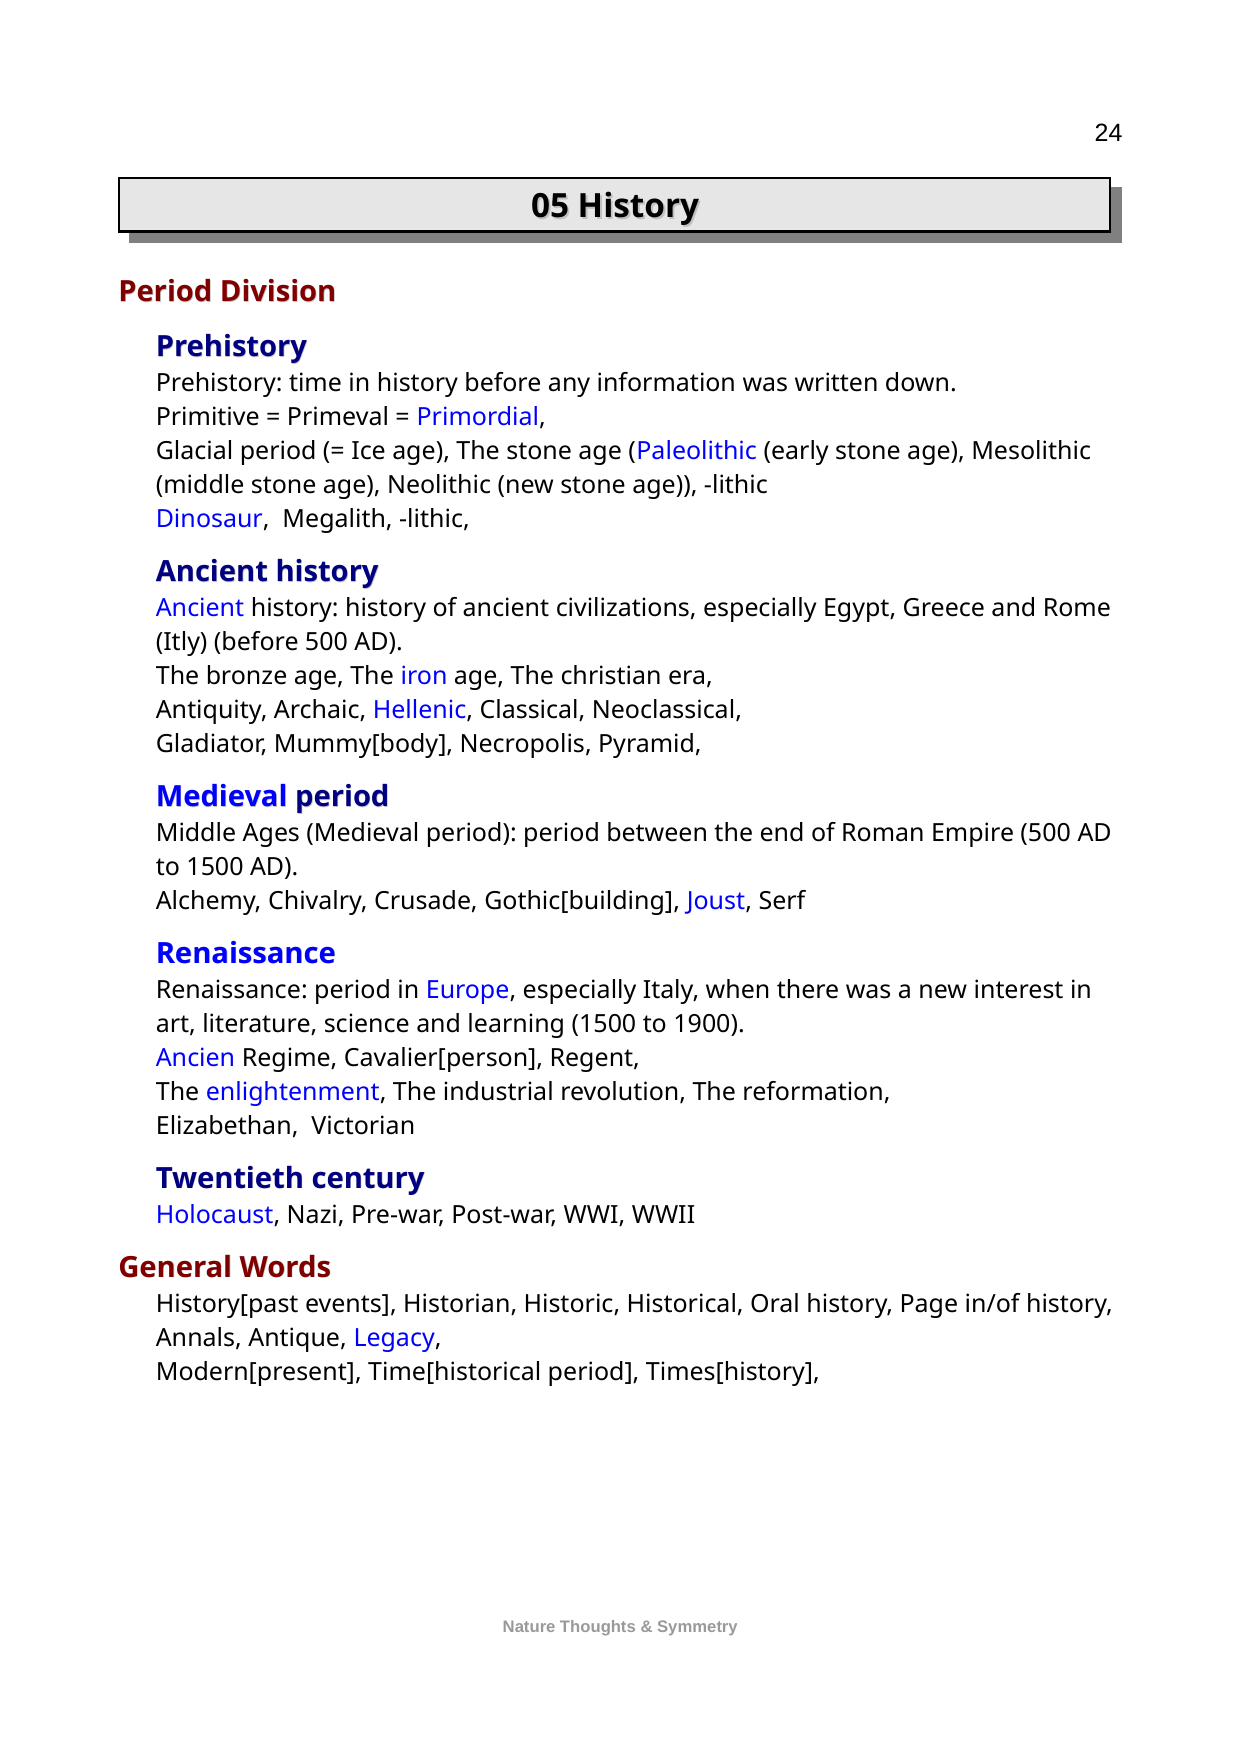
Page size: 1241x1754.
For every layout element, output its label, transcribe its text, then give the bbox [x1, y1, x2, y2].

text Elizabethan, Victorian [156, 1108, 1122, 1142]
text Glacial period (= Ice age), The stone age (Paleolithic (early stone age), Mesolithic (middle stone age), Neolithic (new stone age)), -lithic [156, 433, 1122, 501]
subtitle Twentieth century [156, 1157, 1122, 1197]
subtitle Medieval period [156, 775, 1122, 815]
subtitle General Words [118, 1246, 1122, 1286]
subtitle 05 History [120, 179, 1109, 230]
text Annals, Antique, Legacy, [156, 1319, 1122, 1354]
text Gladiator, Mummy[body], Necropolis, Pyramid, [156, 726, 1122, 760]
text Prehistory: time in history before any information was written down. [156, 365, 1122, 399]
text Ancien Regime, Cavalier[person], Regent, [156, 1040, 1122, 1074]
text Renaissance: period in Europe, especially Italy, when there was a new interest in art, literature, science and learning (1500 to 1900). [156, 972, 1122, 1040]
text Dinosaur, Megalith, -lithic, [156, 501, 1122, 535]
subtitle Renaissance [156, 932, 1122, 972]
text Alchemy, Chivalry, Crusade, Gothic[building], Joust, Serf [156, 883, 1122, 917]
text History[past events], Historian, Historic, Historical, Oral history, Page in/of history, [156, 1286, 1122, 1319]
subtitle Prehistory [156, 325, 1122, 365]
text Middle Ages (Medieval period): period between the end of Roman Empire (500 AD to 1500 AD). [156, 815, 1122, 883]
text Antiquity, Archaic, Hellenic, Classical, Neoclassical, [156, 692, 1122, 726]
subtitle Period Division [118, 271, 1122, 310]
text The bronze age, The iron age, The christian era, [156, 658, 1122, 692]
text Modern[present], Time[historical period], Times[history], [156, 1354, 1122, 1388]
subtitle Ancient history [156, 550, 1122, 590]
text Ancient history: history of ancient civilizations, especially Egypt, Greece and Rome (Itly) (before 500 AD). [156, 590, 1122, 658]
text The enlightenment, The industrial revolution, The reformation, [156, 1074, 1122, 1108]
text Primitive = Primeval = Primordial, [156, 399, 1122, 433]
text Holocaust, Nazi, Pre-war, Post-war, WWI, WWII [156, 1197, 1122, 1231]
